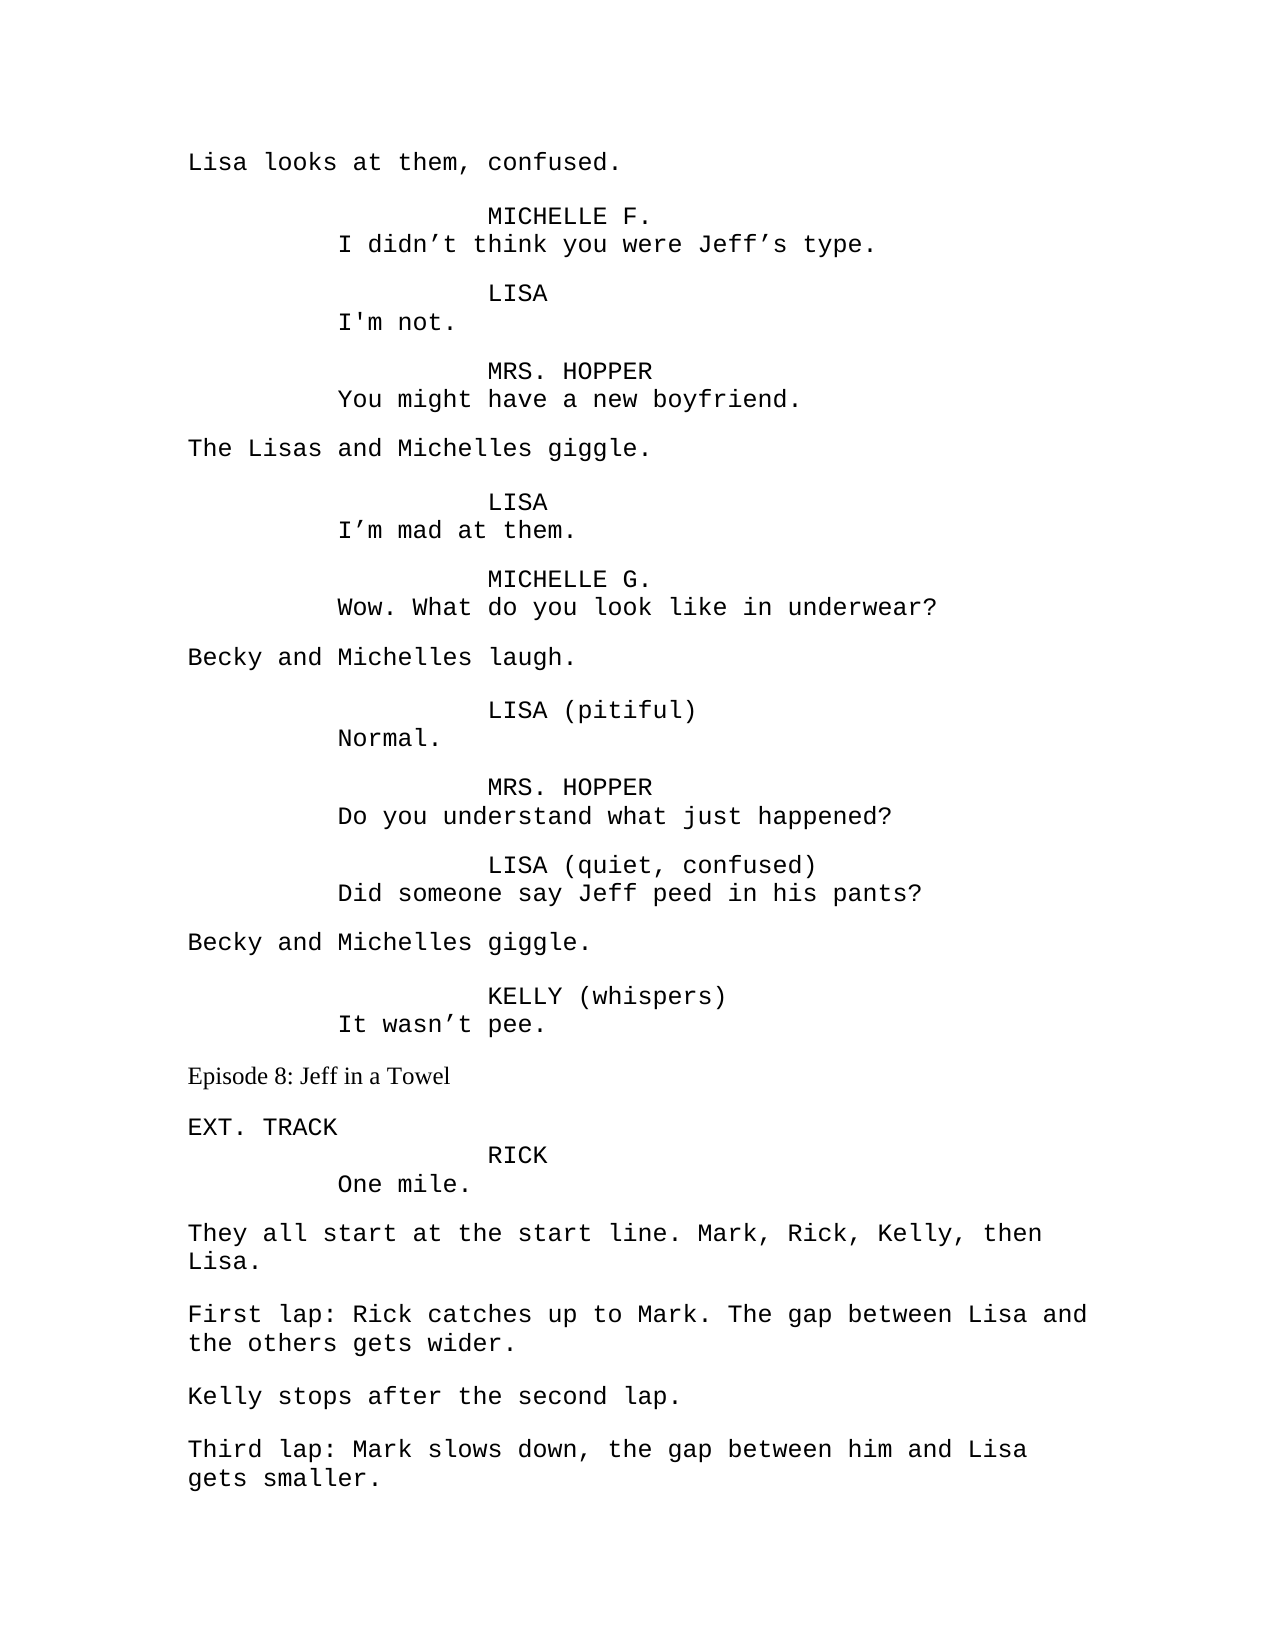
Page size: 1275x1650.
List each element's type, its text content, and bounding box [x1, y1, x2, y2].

text First lap: Rick catches up to Mark. The gap between Lisa and the others gets wider. [187, 1302, 1087, 1359]
text MRS. HOPPER [187, 775, 1087, 803]
text One mile. [337, 1171, 937, 1199]
text Third lap: Mark slows down, the gap between him and Lisa gets smaller. [187, 1437, 1087, 1494]
text LISA (pitiful) [187, 697, 1087, 726]
text MRS. HOPPER [187, 358, 1087, 387]
text MICHELLE G. [187, 567, 1087, 595]
text Do you understand what just happened? [337, 803, 937, 832]
text LISA (quiet, confused) [187, 852, 1087, 881]
subtitle EXT. TRACK [187, 1114, 1087, 1143]
text LISA [187, 281, 1087, 309]
text The Lisas and Michelles giggle. [187, 436, 1087, 464]
text Normal. [337, 726, 937, 754]
text RICK [187, 1143, 1087, 1171]
text Wow. What do you look like in underwear? [337, 595, 937, 623]
text LISA [187, 489, 1087, 517]
text Kelly stops after the second lap. [187, 1384, 1087, 1412]
text You might have a new boyfriend. [337, 387, 937, 415]
text It wasn’t pee. [337, 1012, 937, 1040]
text KELLY (whispers) [187, 983, 1087, 1012]
subtitle Episode 8: Jeff in a Towel [187, 1061, 1087, 1089]
text Did someone say Jeff peed in his pants? [337, 881, 937, 909]
text I didn’t think you were Jeff’s type. [337, 232, 937, 260]
text I’m mad at them. [337, 517, 937, 546]
text Lisa looks at them, confused. [187, 150, 1087, 178]
text Becky and Michelles giggle. [187, 930, 1087, 958]
text MICHELLE F. [187, 203, 1087, 232]
text Becky and Michelles laugh. [187, 644, 1087, 672]
text I'm not. [337, 309, 937, 337]
text They all start at the start line. Mark, Rick, Kelly, then Lisa. [187, 1220, 1087, 1277]
